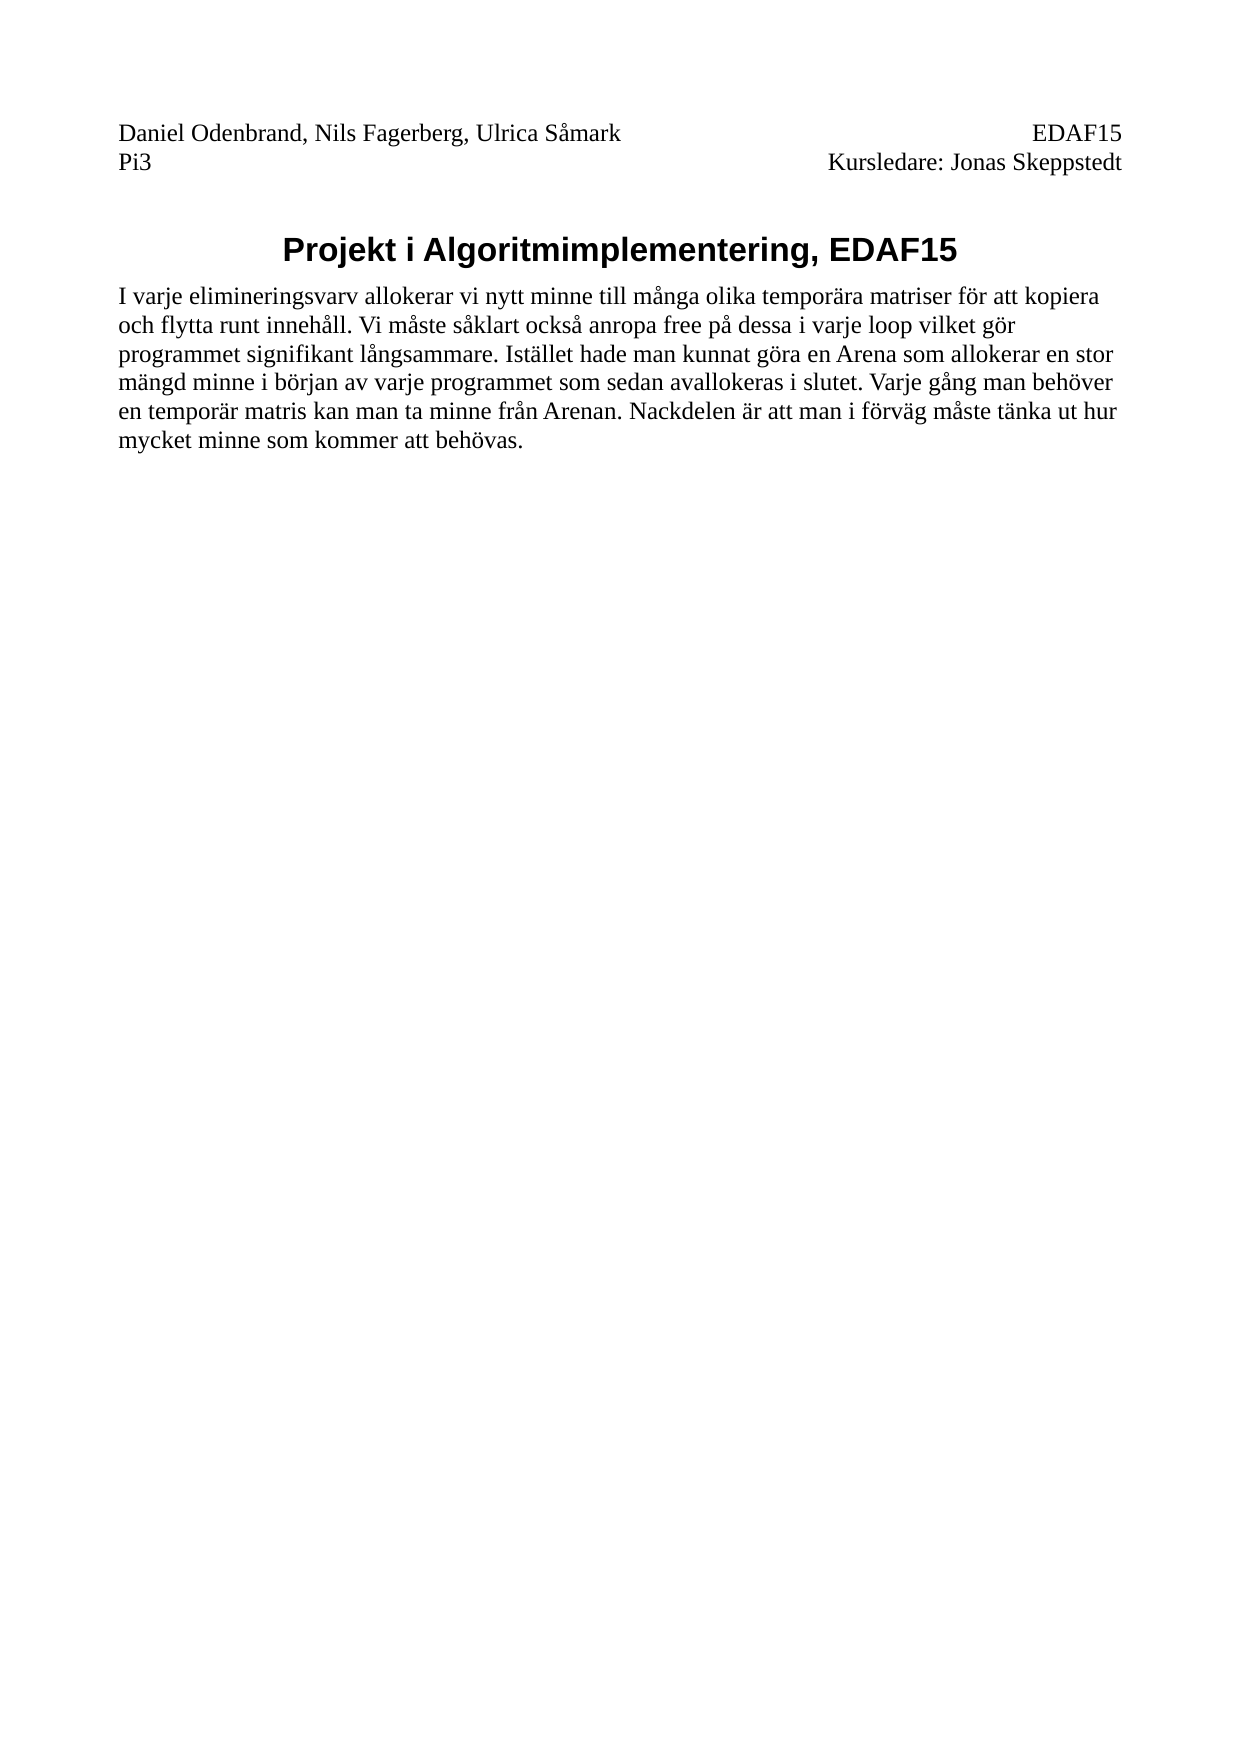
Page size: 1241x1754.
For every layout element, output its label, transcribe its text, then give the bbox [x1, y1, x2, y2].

text I varje elimineringsvarv allokerar vi nytt minne till många olika temporära matriser för att kopiera och flytta runt innehåll. Vi måste såklart också anropa free på dessa i varje loop vilket gör programmet signifikant långsammare. Istället hade man kunnat göra en Arena som allokerar en stor mängd minne i början av varje programmet som sedan avallokeras i slutet. Varje gång man behöver en temporär matris kan man ta minne från Arenan. Nackdelen är att man i förväg måste tänka ut hur mycket minne som kommer att behövas. [118, 281, 1122, 454]
subtitle Projekt i Algoritmimplementering, EDAF15 [118, 230, 1122, 269]
